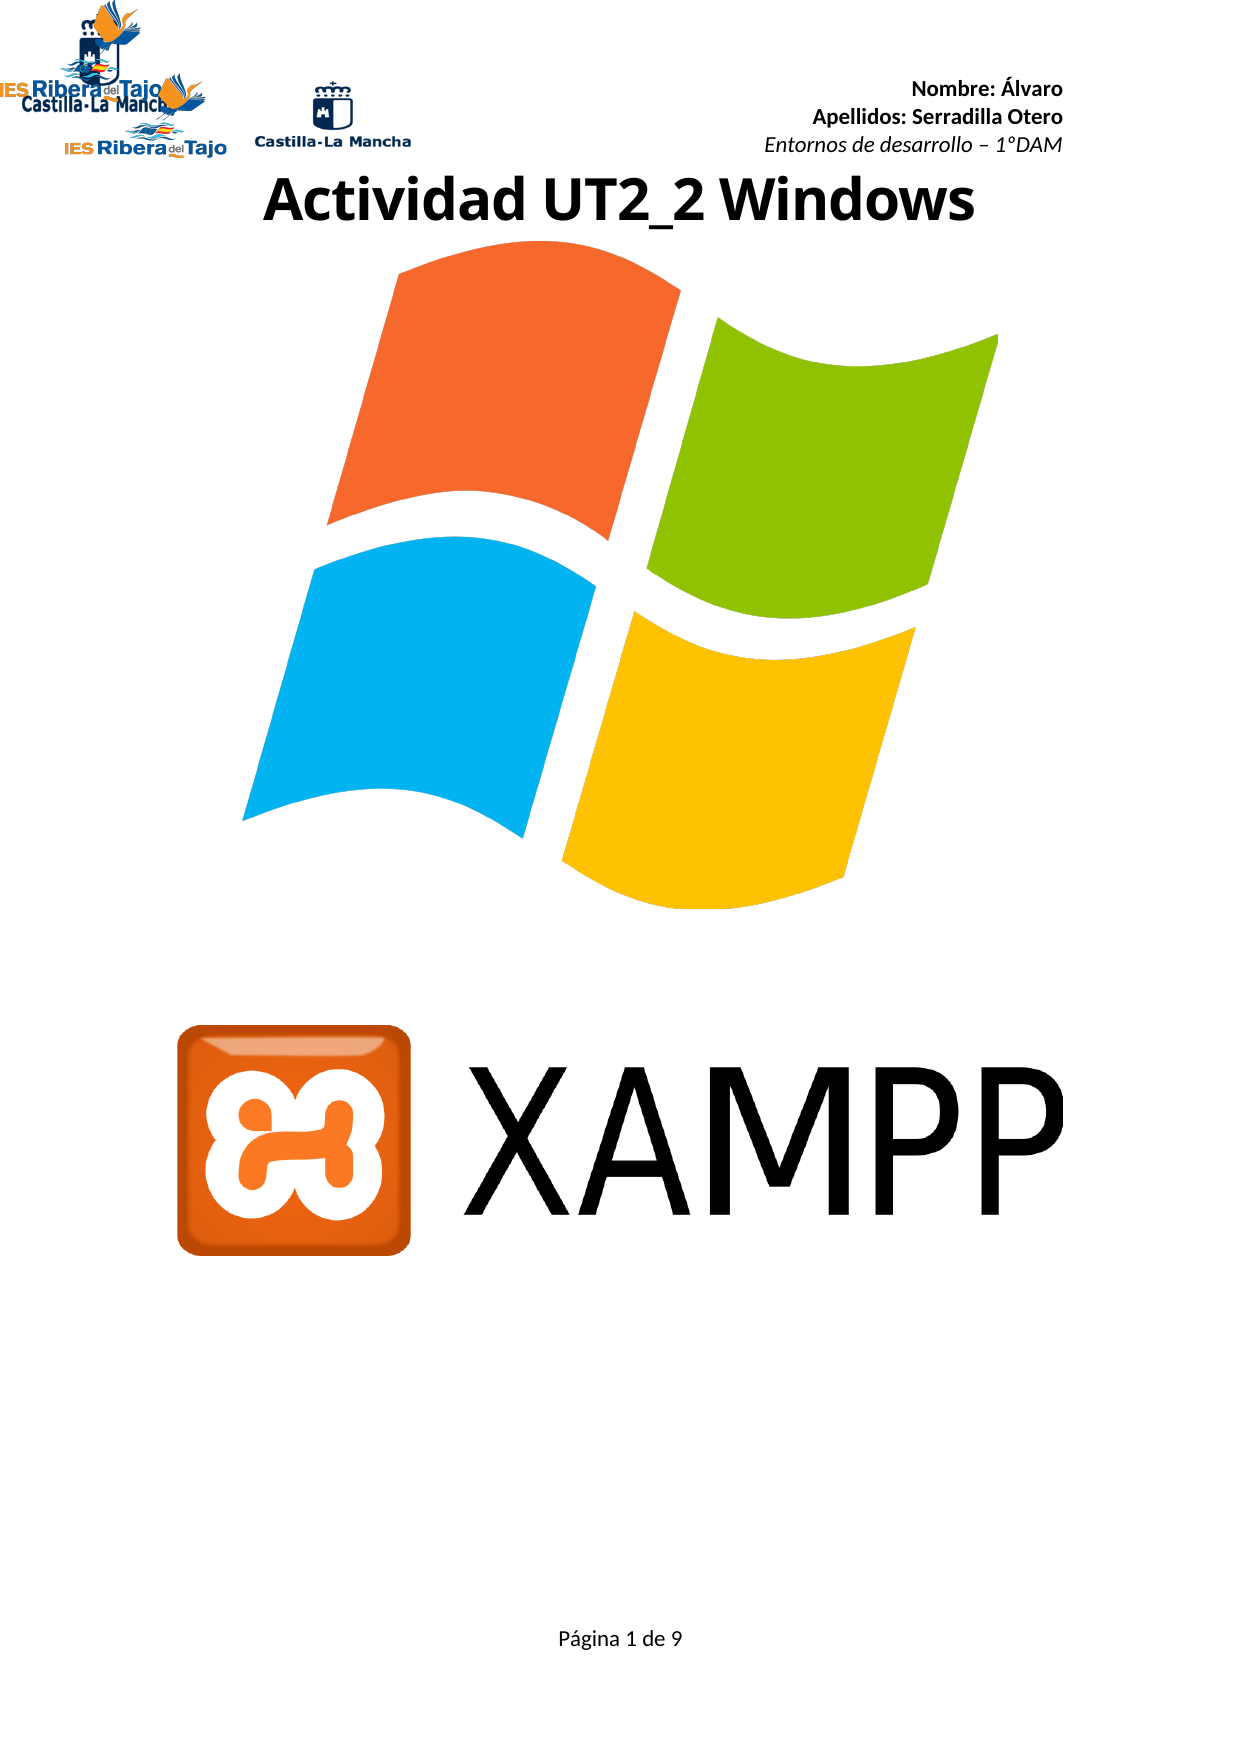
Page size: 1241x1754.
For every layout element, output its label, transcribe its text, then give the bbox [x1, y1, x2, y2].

picture [233, 73, 432, 158]
picture [242, 241, 998, 909]
picture [177, 1025, 1063, 1256]
title Actividad UT2_2 Windows [177, 158, 1063, 237]
picture [0, 0, 227, 158]
